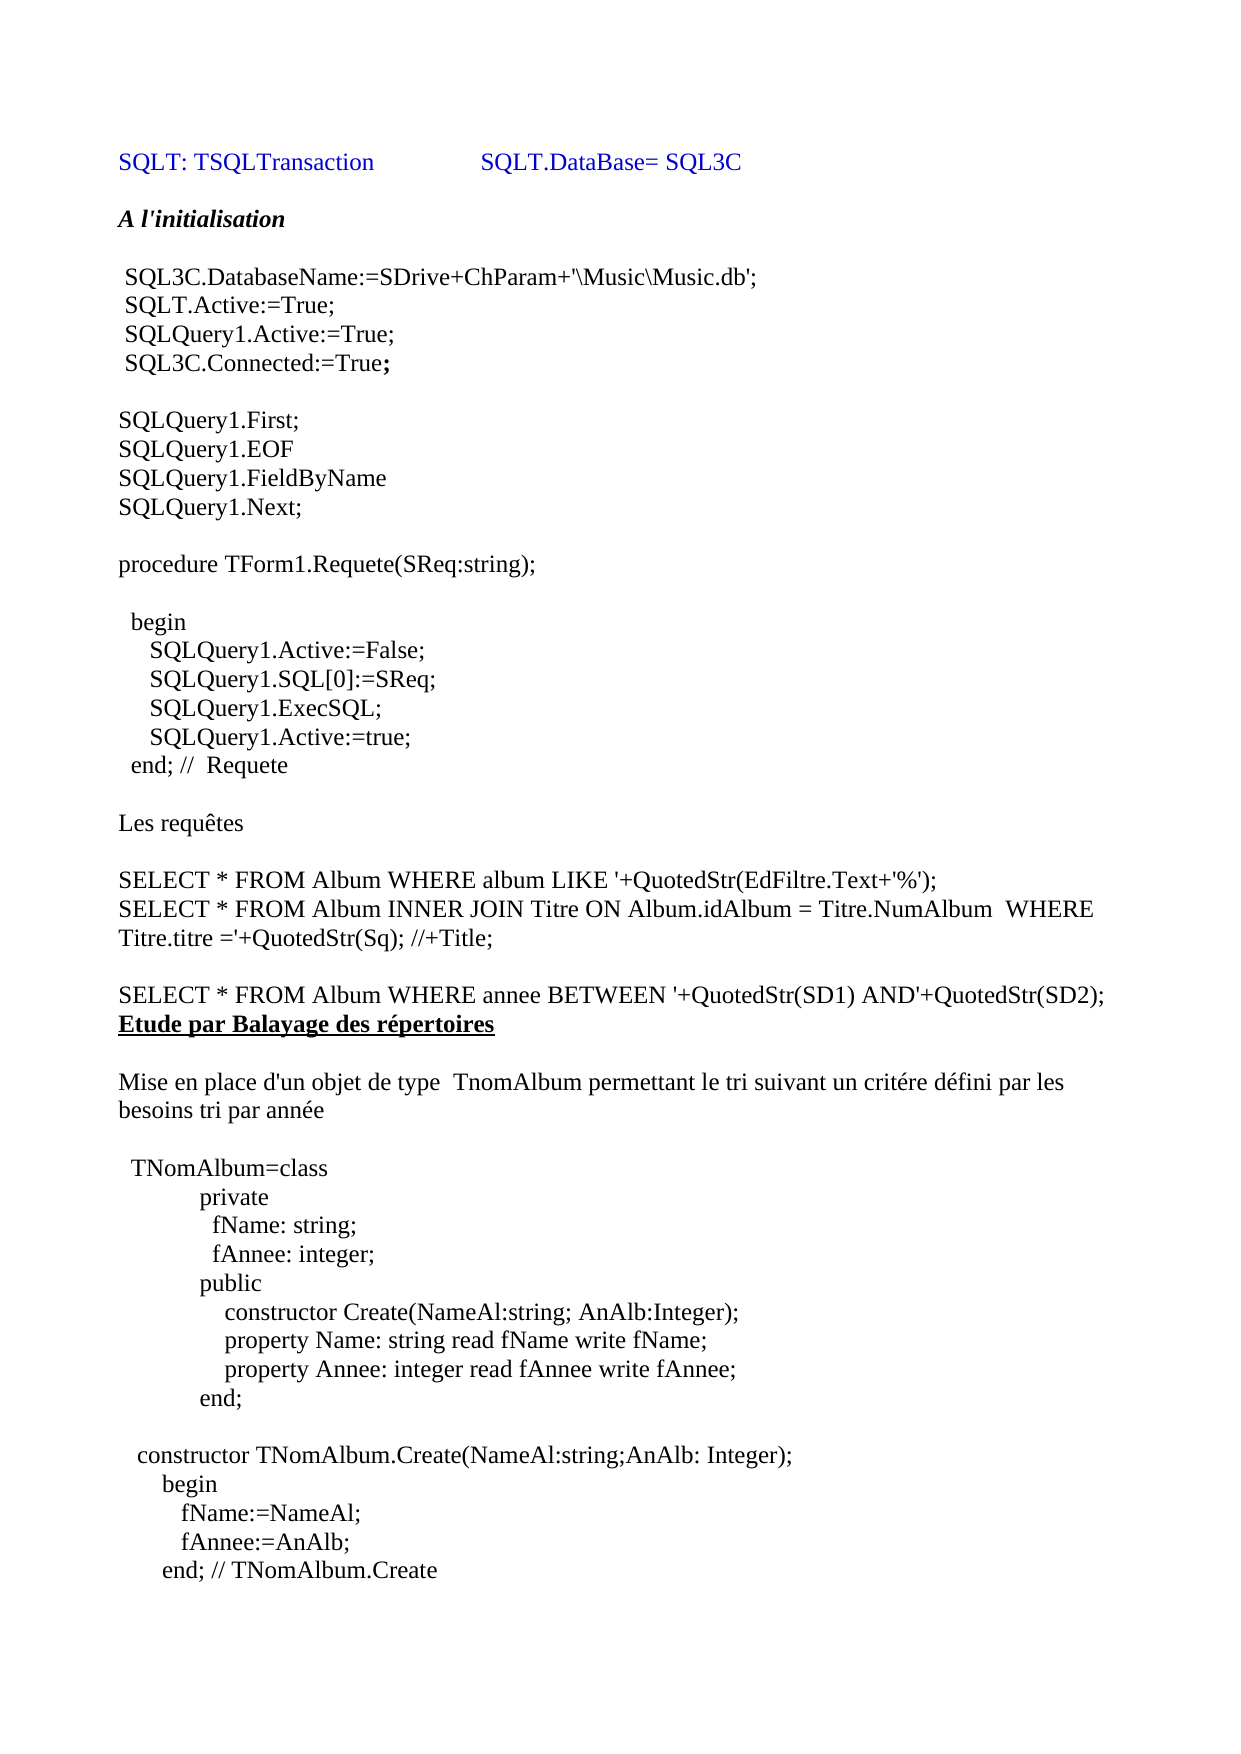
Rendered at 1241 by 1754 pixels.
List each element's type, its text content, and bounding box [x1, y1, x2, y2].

text SQLQuery1.Active:=False; [118, 636, 1122, 664]
text Etude par Balayage des répertoires [118, 1009, 1122, 1038]
text SQLQuery1.EOF [118, 434, 1122, 463]
text SQLQuery1.Next; [118, 492, 1122, 521]
text SQLQuery1.Active:=True; [118, 319, 1122, 348]
text procedure TForm1.Requete(SReq:string); [118, 549, 1122, 578]
text A l'initialisation [118, 204, 1122, 233]
text end; // TNomAlbum.Create [118, 1556, 1122, 1584]
text SQLT: TSQLTransaction SQLT.DataBase= SQL3C [118, 147, 1122, 176]
text SQLQuery1.FieldByName [118, 463, 1122, 492]
text SQLQuery1.First; [118, 406, 1122, 434]
text SQL3C.Connected:=True; [118, 348, 1122, 377]
text SQLQuery1.ExecSQL; [118, 693, 1122, 722]
text property Annee: integer read fAnnee write fAnnee; [118, 1354, 1122, 1383]
text end; [118, 1383, 1122, 1412]
text end; // Requete [118, 751, 1122, 779]
text fAnnee:=AnAlb; [118, 1527, 1122, 1556]
text Les requêtes [118, 808, 1122, 837]
text SELECT * FROM Album WHERE album LIKE '+QuotedStr(EdFiltre.Text+'%'); [118, 866, 1122, 894]
text SQLQuery1.SQL[0]:=SReq; [118, 664, 1122, 693]
text Mise en place d'un objet de type TnomAlbum permettant le tri suivant un critére défini par les besoins tri par année [118, 1067, 1122, 1124]
text SQL3C.DatabaseName:=SDrive+ChParam+'\Music\Music.db'; [118, 262, 1122, 291]
text fAnnee: integer; [118, 1239, 1122, 1268]
text fName:=NameAl; [118, 1498, 1122, 1527]
text constructor TNomAlbum.Create(NameAl:string;AnAlb: Integer); [118, 1441, 1122, 1469]
text SELECT * FROM Album INNER JOIN Titre ON Album.idAlbum = Titre.NumAlbum WHERE Titre.titre ='+QuotedStr(Sq); //+Title; [118, 894, 1122, 952]
text fName: string; [118, 1211, 1122, 1239]
text public [118, 1268, 1122, 1297]
text property Name: string read fName write fName; [118, 1326, 1122, 1354]
text SQLT.Active:=True; [118, 291, 1122, 319]
text SELECT * FROM Album WHERE annee BETWEEN '+QuotedStr(SD1) AND'+QuotedStr(SD2); [118, 981, 1122, 1009]
text begin [118, 1469, 1122, 1498]
text private [118, 1182, 1122, 1211]
text SQLQuery1.Active:=true; [118, 722, 1122, 751]
text begin [118, 607, 1122, 636]
text TNomAlbum=class [118, 1153, 1122, 1182]
text constructor Create(NameAl:string; AnAlb:Integer); [118, 1297, 1122, 1326]
